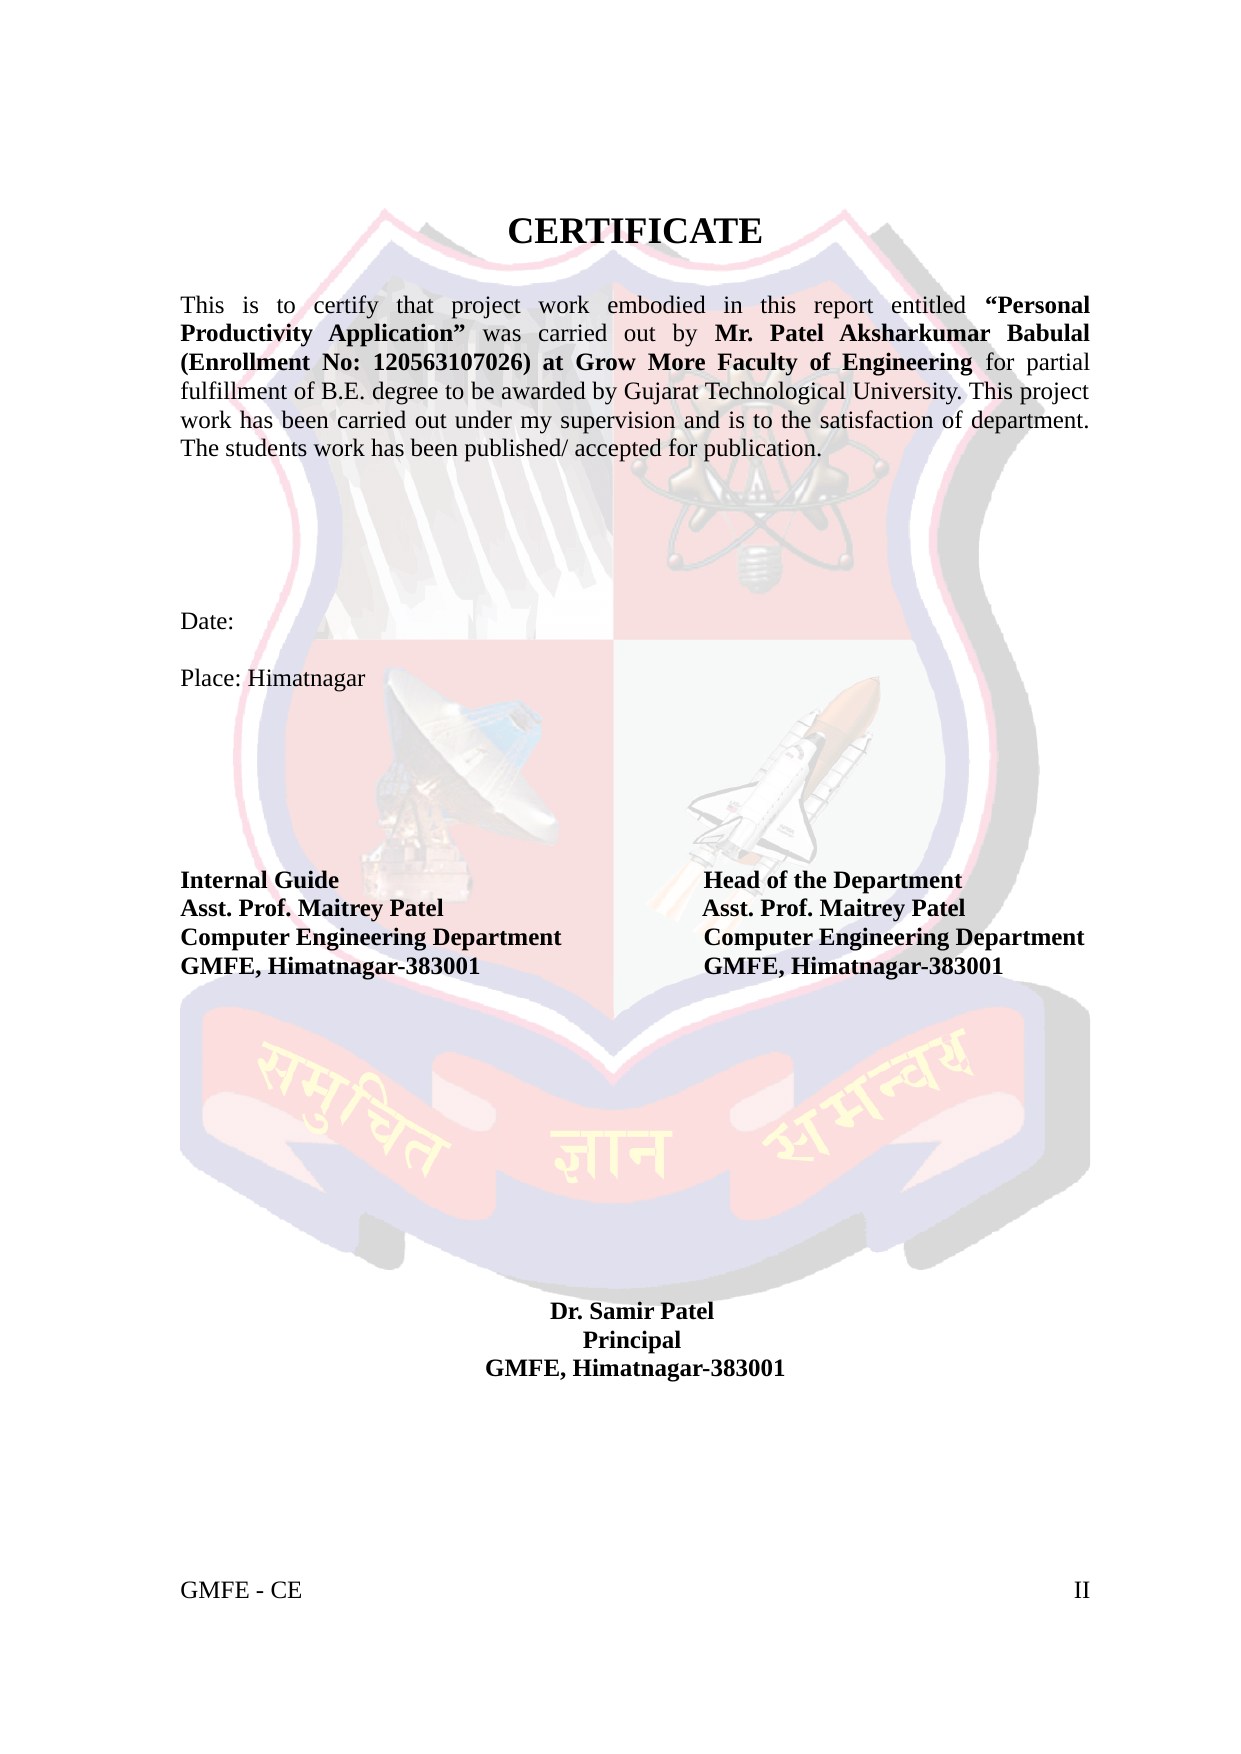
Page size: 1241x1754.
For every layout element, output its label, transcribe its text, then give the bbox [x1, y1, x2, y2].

text Dr. Samir Patel [180, 1306, 1090, 1325]
text Principal [180, 1325, 1090, 1353]
picture [180, 208, 1091, 1306]
text GMFE, Himatnagar-383001 [180, 1353, 1090, 1382]
